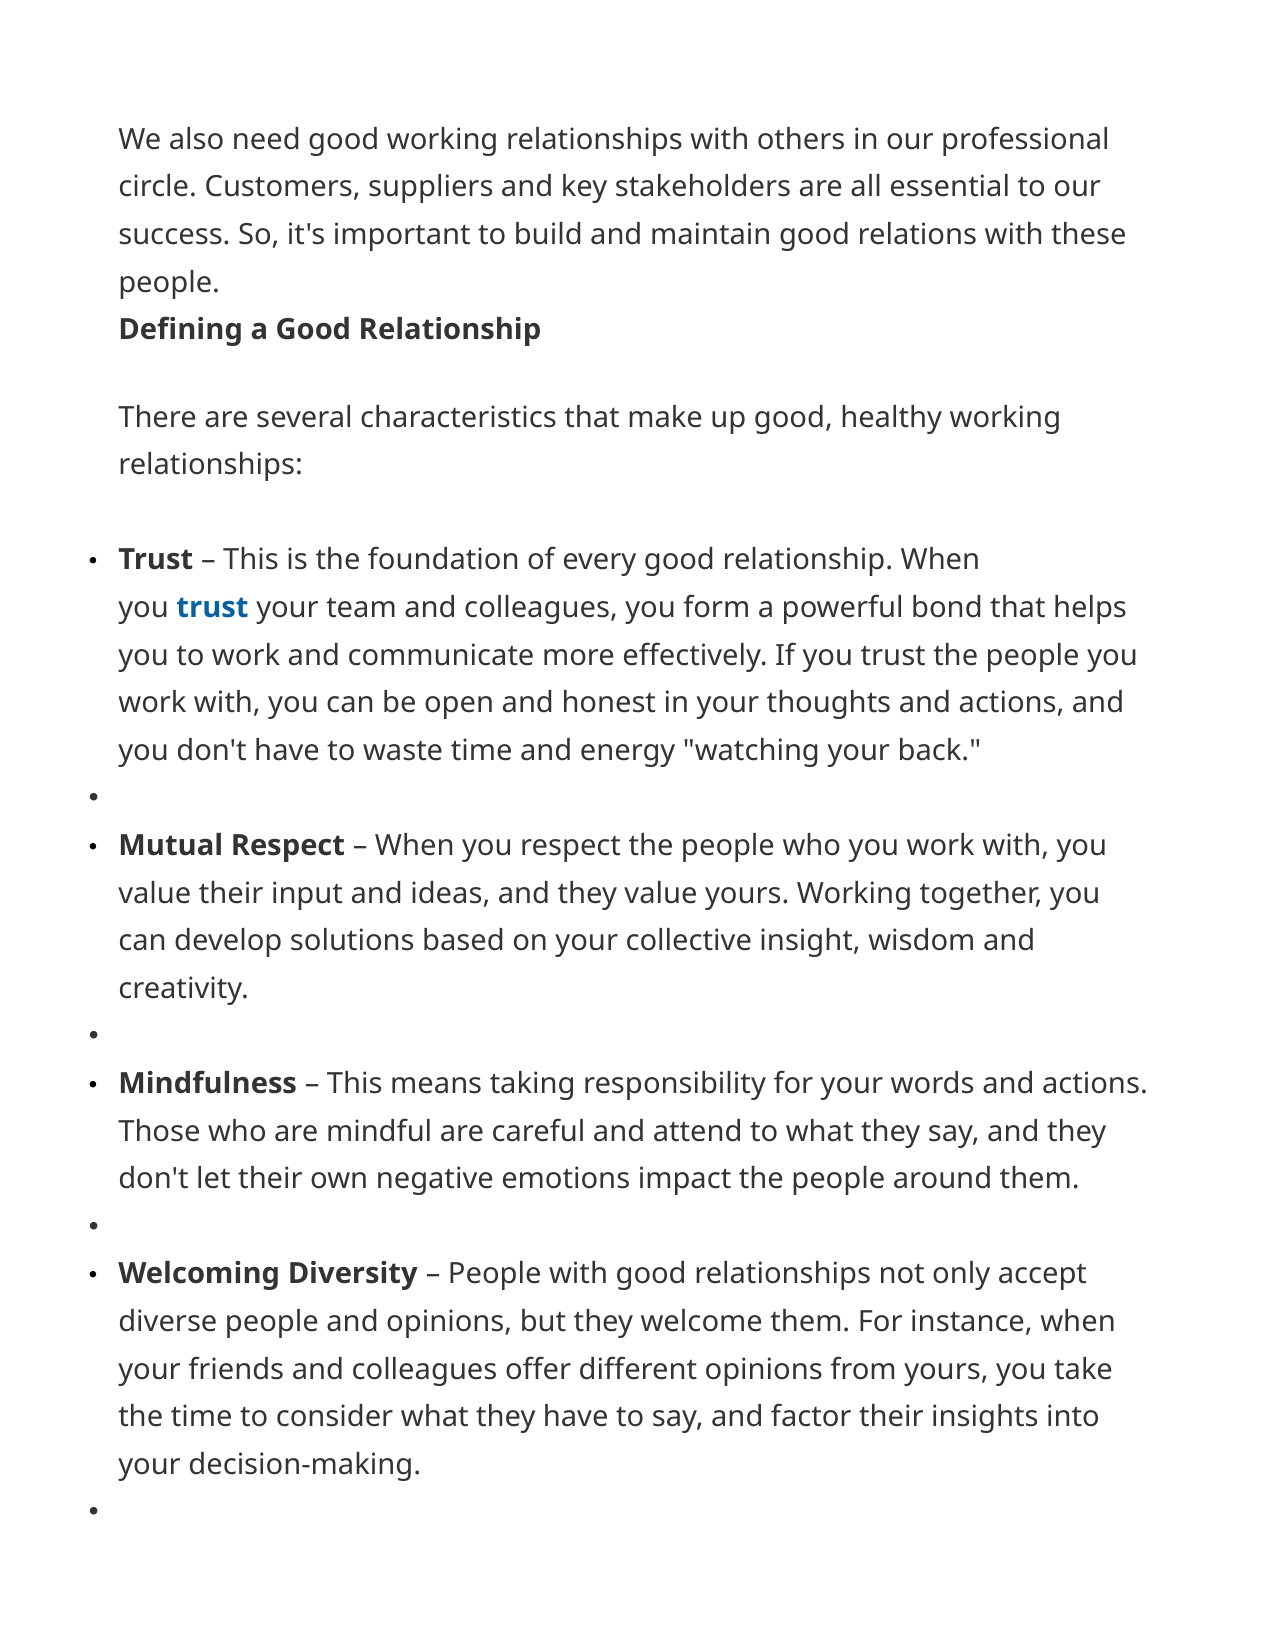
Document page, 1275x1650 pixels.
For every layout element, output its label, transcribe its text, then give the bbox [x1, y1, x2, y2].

list Trust – This is the foundation of every good relationship. When you trust your team and colleagues, you form a powerful bond that helps you to work and communicate more effectively. If you trust the people you work with, you can be open and honest in your thoughts and actions, and you don't have to waste time and energy "watching your back." [118, 539, 1157, 769]
text There are several characteristics that make up good, healthy working relationships: [118, 396, 1157, 483]
text We also need good working relationships with others in our professional circle. Customers, suppliers and key stakeholders are all essential to our success. So, it's important to build and maintain good relations with these people. [118, 118, 1157, 301]
list Welcoming Diversity – People with good relationships not only accept diverse people and opinions, but they welcome them. For instance, when your friends and colleagues offer different opinions from yours, you take the time to consider what they have to say, and factor their insights into your decision-making. [118, 1253, 1157, 1483]
list Mindfulness – This means taking responsibility for your words and actions. Those who are mindful are careful and attend to what they say, and they don't let their own negative emotions impact the people around them. [118, 1062, 1157, 1197]
subtitle Defining a Good Relationship [118, 308, 1157, 348]
list Mutual Respect – When you respect the people who you work with, you value their input and ideas, and they value yours. Working together, you can develop solutions based on your collective insight, wisdom and creativity. [118, 824, 1157, 1007]
